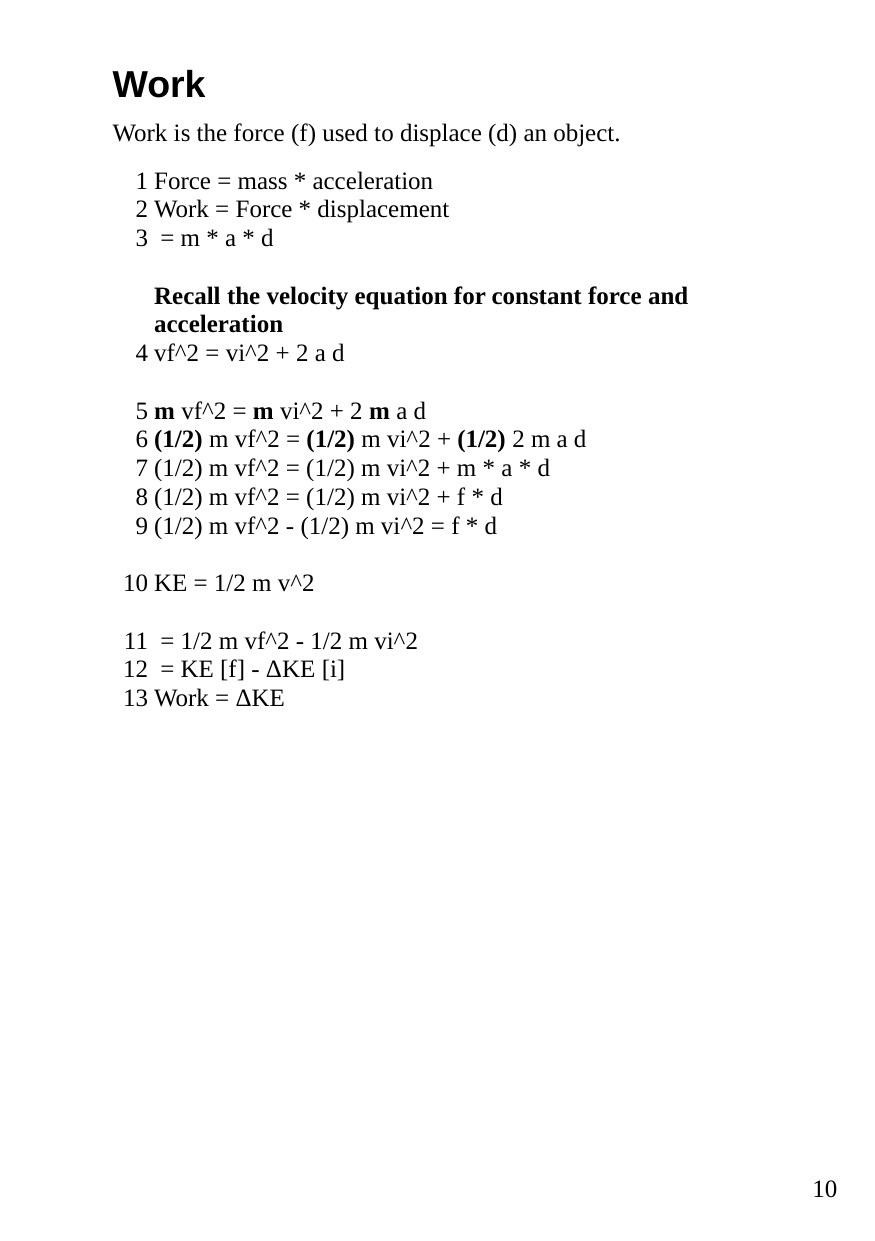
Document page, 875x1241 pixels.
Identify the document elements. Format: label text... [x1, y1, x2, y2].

table_cell Work = ΔKE [151, 683, 809, 712]
table_cell 6 [106, 425, 151, 453]
table_cell [106, 281, 151, 338]
table_cell [151, 367, 809, 396]
table_cell 10 [106, 568, 151, 597]
table_cell (1/2) m vf^2 = (1/2) m vi^2 + m * a * d [151, 453, 809, 482]
table_cell [151, 597, 809, 626]
table_cell [151, 540, 809, 568]
table_cell Work = Force * displacement [151, 195, 809, 223]
table_cell (1/2) m vf^2 = (1/2) m vi^2 + f * d [151, 482, 809, 511]
table_cell 3 [106, 223, 151, 252]
table_cell 7 [106, 453, 151, 482]
table_cell 12 [106, 655, 151, 683]
table_cell = KE [f] - ΔKE [i] [151, 655, 809, 683]
table_cell Recall the velocity equation for constant force and acceleration [151, 281, 809, 338]
table_cell [151, 712, 809, 741]
table_cell (1/2) m vf^2 - (1/2) m vi^2 = f * d [151, 511, 809, 539]
table_cell 2 [106, 195, 151, 223]
table_cell [106, 597, 151, 626]
subtitle Work [112, 62, 837, 106]
table_cell 8 [106, 482, 151, 511]
table_cell 5 [106, 396, 151, 424]
table_cell = 1/2 m vf^2 - 1/2 m vi^2 [151, 626, 809, 654]
table_cell [106, 367, 151, 396]
table_cell = m * a * d [151, 223, 809, 252]
table_cell [106, 540, 151, 568]
table_cell 11 [106, 626, 151, 654]
text Work is the force (f) used to displace (d) an object. [112, 118, 837, 147]
table_cell [106, 252, 151, 281]
table_cell [106, 712, 151, 741]
table_cell m vf^2 = m vi^2 + 2 m a d [151, 396, 809, 424]
table_cell 13 [106, 683, 151, 712]
table_cell 9 [106, 511, 151, 539]
table_header Force = mass * acceleration [151, 166, 809, 194]
table_cell 4 [106, 338, 151, 367]
table_cell [151, 252, 809, 281]
table_header 1 [106, 166, 151, 194]
table_cell (1/2) m vf^2 = (1/2) m vi^2 + (1/2) 2 m a d [151, 425, 809, 453]
table_cell vf^2 = vi^2 + 2 a d [151, 338, 809, 367]
table_cell KE = 1/2 m v^2 [151, 568, 809, 597]
